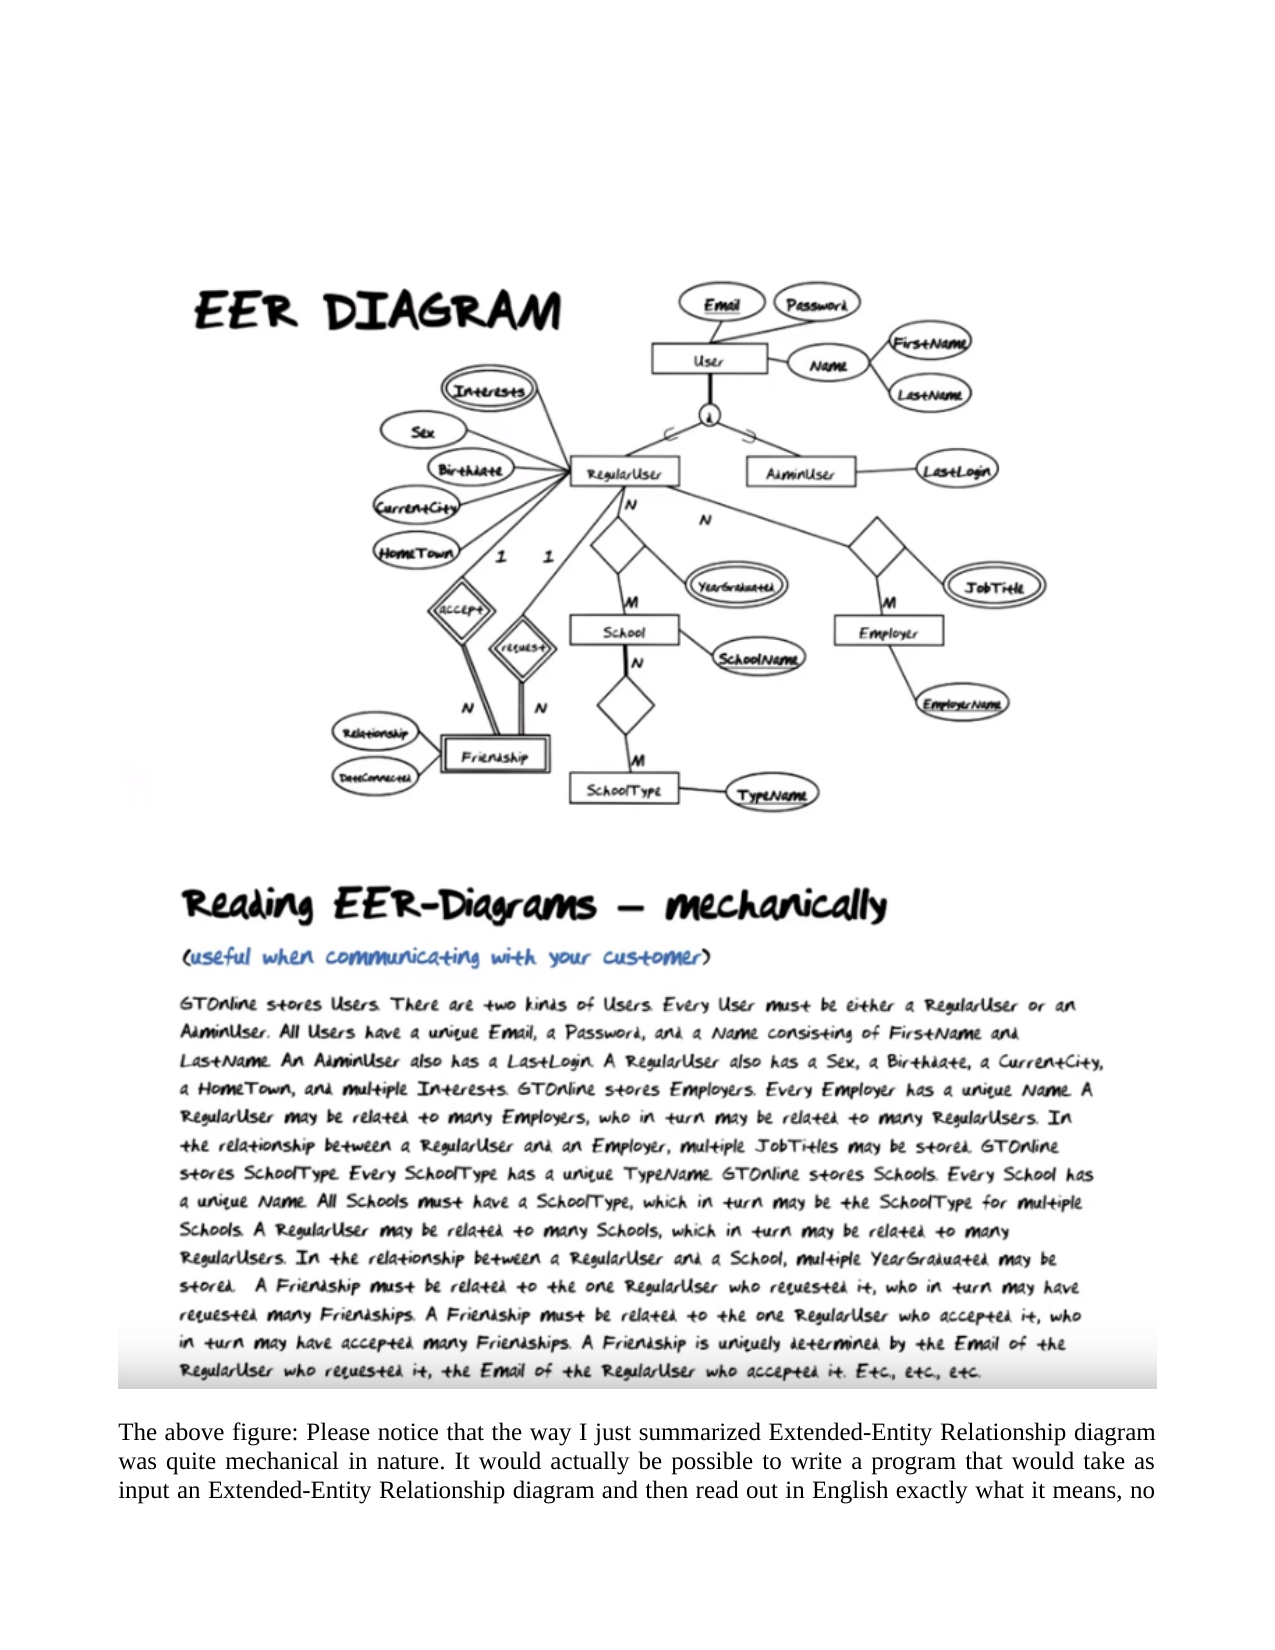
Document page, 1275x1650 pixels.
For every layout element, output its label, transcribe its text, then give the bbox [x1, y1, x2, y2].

text The above figure: Please notice that the way I just summarized Extended-Entity Relationship diagram was quite mechanical in nature. It would actually be possible to write a program that would take as input an Extended-Entity Relationship diagram and then read out in English exactly what it means, no [118, 1417, 1157, 1504]
picture [118, 261, 1157, 819]
picture [118, 876, 1157, 1389]
